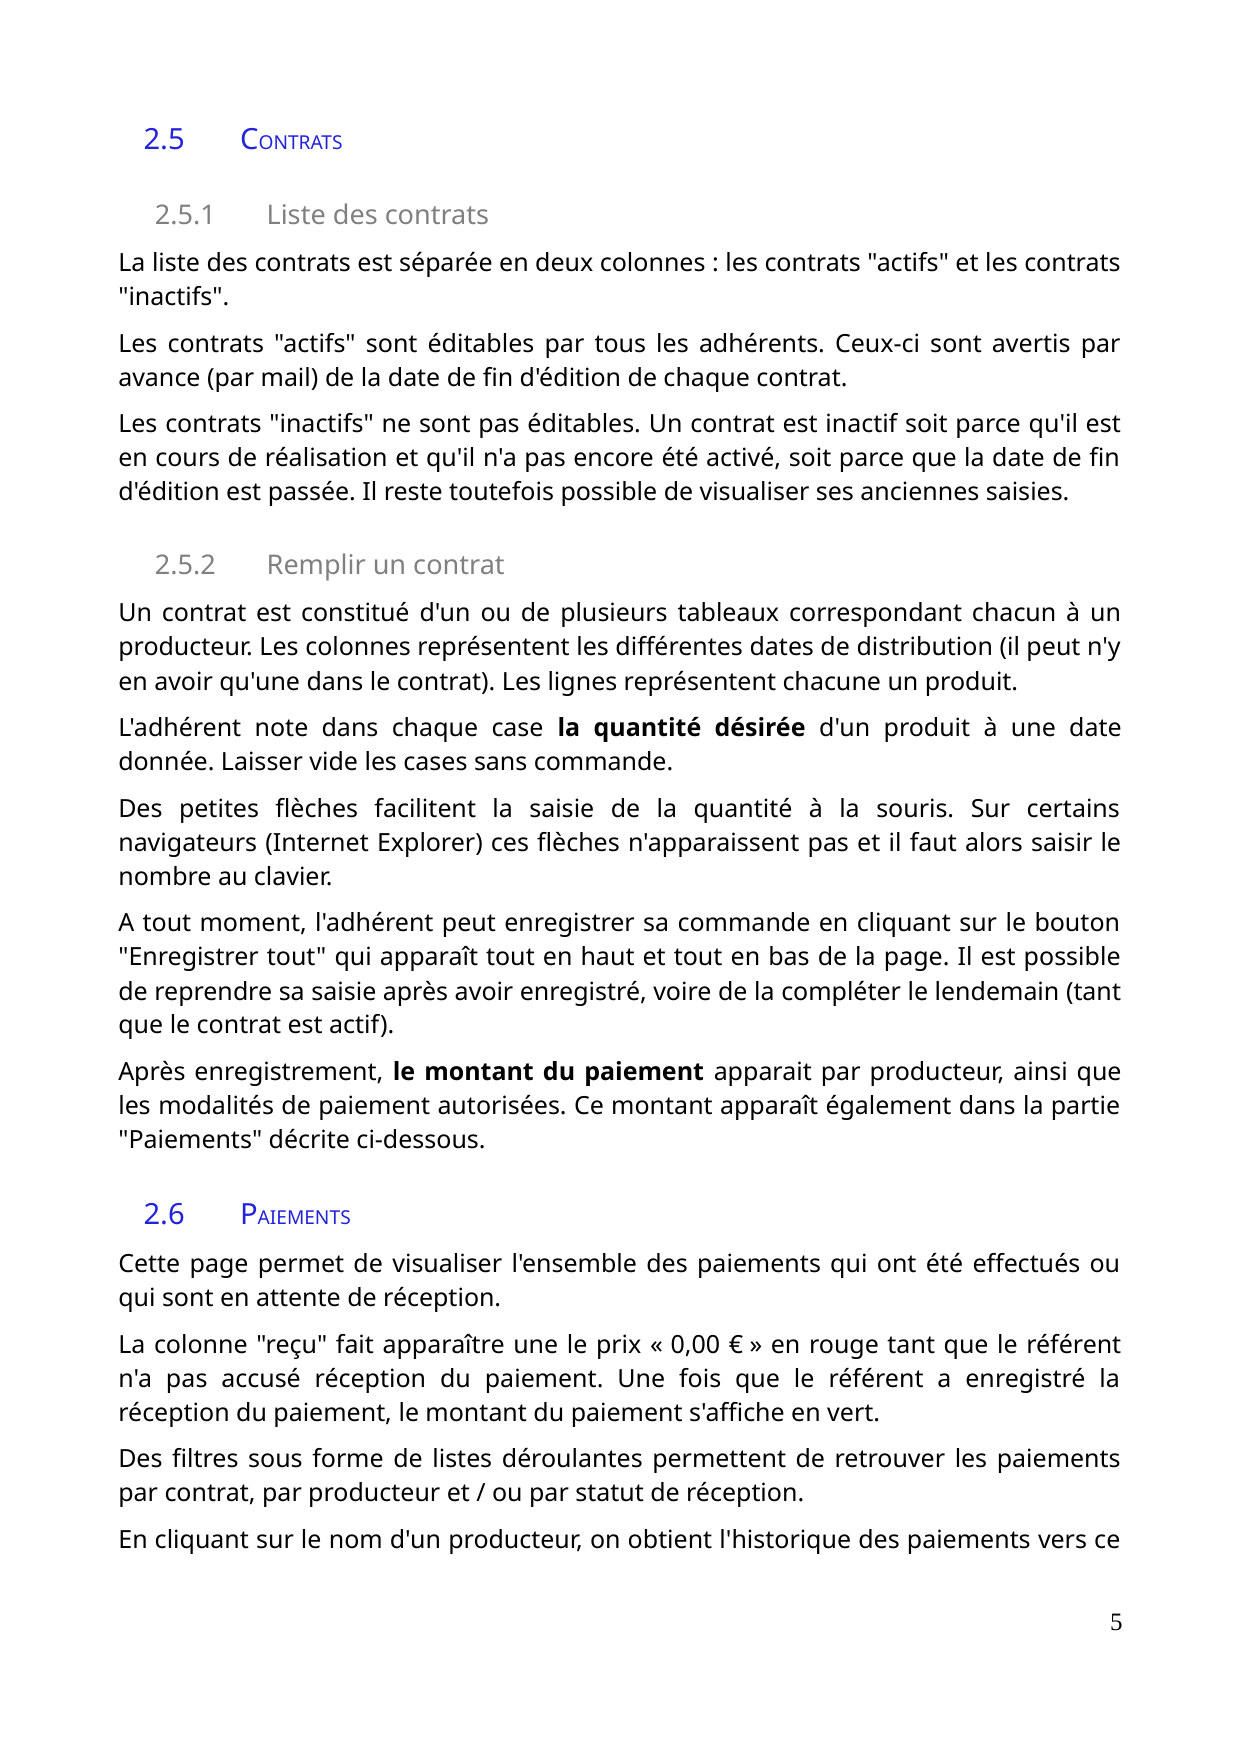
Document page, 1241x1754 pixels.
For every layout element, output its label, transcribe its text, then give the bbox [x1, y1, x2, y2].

text En cliquant sur le nom d'un producteur, on obtient l'historique des paiements vers ce [118, 1522, 1122, 1556]
text Les contrats "inactifs" ne sont pas éditables. Un contrat est inactif soit parce qu'il est en cours de réalisation et qu'il n'a pas encore été activé, soit parce que la date de fin d'édition est passée. Il reste toutefois possible de visualiser ses anciennes saisies. [118, 406, 1122, 508]
text Après enregistrement, le montant du paiement apparait par producteur, ainsi que les modalités de paiement autorisées. Ce montant apparaît également dans la partie "Paiements" décrite ci-dessous. [118, 1054, 1122, 1156]
text Des filtres sous forme de listes déroulantes permettent de retrouver les paiements par contrat, par producteur et / ou par statut de réception. [118, 1441, 1122, 1509]
text Des petites flèches facilitent la saisie de la quantité à la souris. Sur certains navigateurs (Internet Explorer) ces flèches n'apparaissent pas et il faut alors saisir le nombre au clavier. [118, 790, 1122, 892]
subtitle Paiements [136, 1193, 1122, 1233]
text Un contrat est constitué d'un ou de plusieurs tableaux correspondant chacun à un producteur. Les colonnes représentent les différentes dates de distribution (il peut n'y en avoir qu'une dans le contrat). Les lignes représentent chacune un produit. [118, 595, 1122, 697]
subtitle Liste des contrats [148, 195, 1122, 232]
text A tout moment, l'adhérent peut enregistrer sa commande en cliquant sur le bouton "Enregistrer tout" qui apparaît tout en haut et tout en bas de la page. Il est possible de reprendre sa saisie après avoir enregistré, voire de la compléter le lendemain (tant que le contrat est actif). [118, 905, 1122, 1041]
text Les contrats "actifs" sont éditables par tous les adhérents. Ceux-ci sont avertis par avance (par mail) de la date de fin d'édition de chaque contrat. [118, 325, 1122, 393]
text Cette page permet de visualiser l'ensemble des paiements qui ont été effectués ou qui sont en attente de réception. [118, 1246, 1122, 1314]
subtitle Remplir un contrat [148, 546, 1122, 582]
text L'adhérent note dans chaque case la quantité désirée d'un produit à une date donnée. Laisser vide les cases sans commande. [118, 710, 1122, 778]
subtitle Contrats [136, 118, 1122, 158]
text La liste des contrats est séparée en deux colonnes : les contrats "actifs" et les contrats "inactifs". [118, 245, 1122, 313]
text La colonne "reçu" fait apparaître une le prix « 0,00 € » en rouge tant que le référent n'a pas accusé réception du paiement. Une fois que le référent a enregistré la réception du paiement, le montant du paiement s'affiche en vert. [118, 1326, 1122, 1428]
